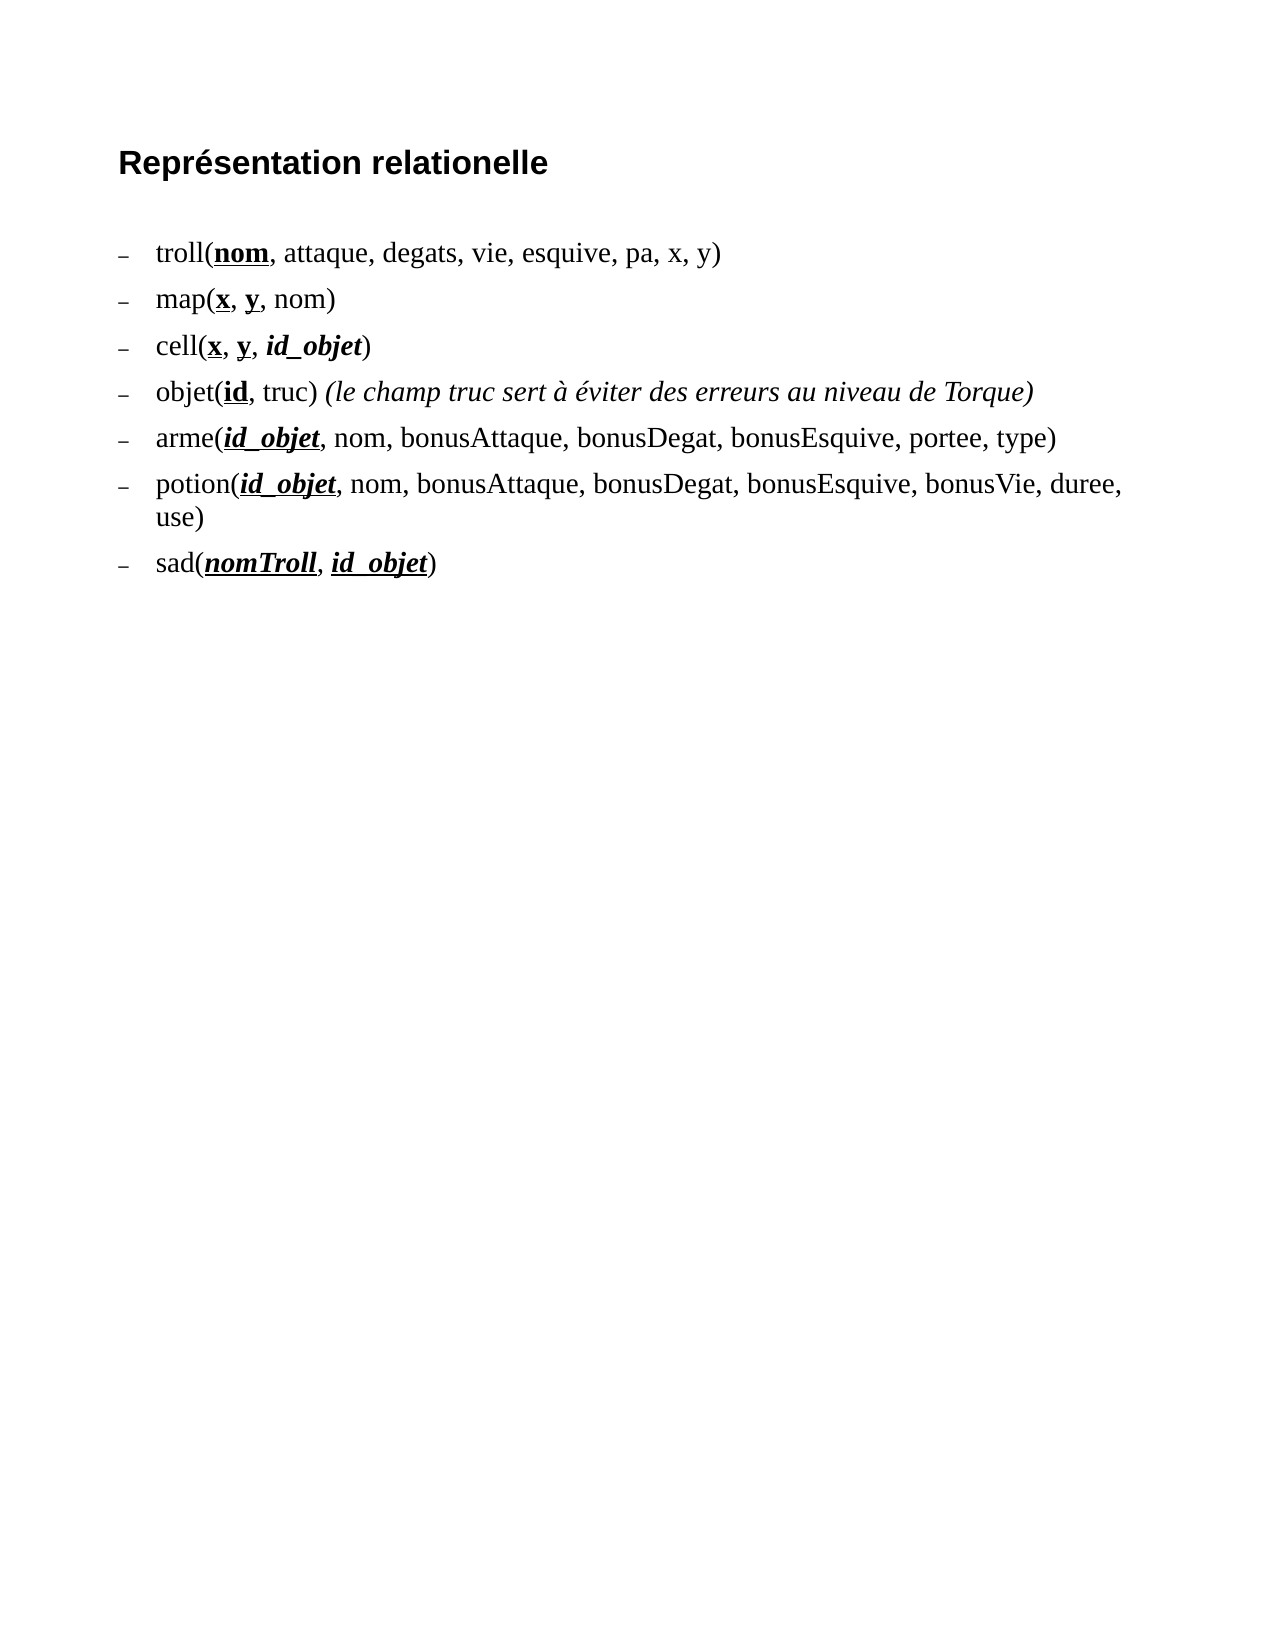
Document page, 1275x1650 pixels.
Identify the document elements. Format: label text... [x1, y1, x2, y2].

list cell(x, y, id_objet) [118, 328, 1157, 361]
list map(x, y, nom) [118, 282, 1157, 315]
list arme(id_objet, nom, bonusAttaque, bonusDegat, bonusEsquive, portee, type) [118, 420, 1157, 453]
list sad(nomTroll, id_objet) [118, 545, 1157, 579]
list objet(id, truc) (le champ truc sert à éviter des erreurs au niveau de Torque) [118, 374, 1157, 407]
list troll(nom, attaque, degats, vie, esquive, pa, x, y) [118, 236, 1157, 269]
subtitle Représentation relationelle [118, 143, 1157, 182]
list potion(id_objet, nom, bonusAttaque, bonusDegat, bonusEsquive, bonusVie, duree, use) [118, 466, 1157, 533]
